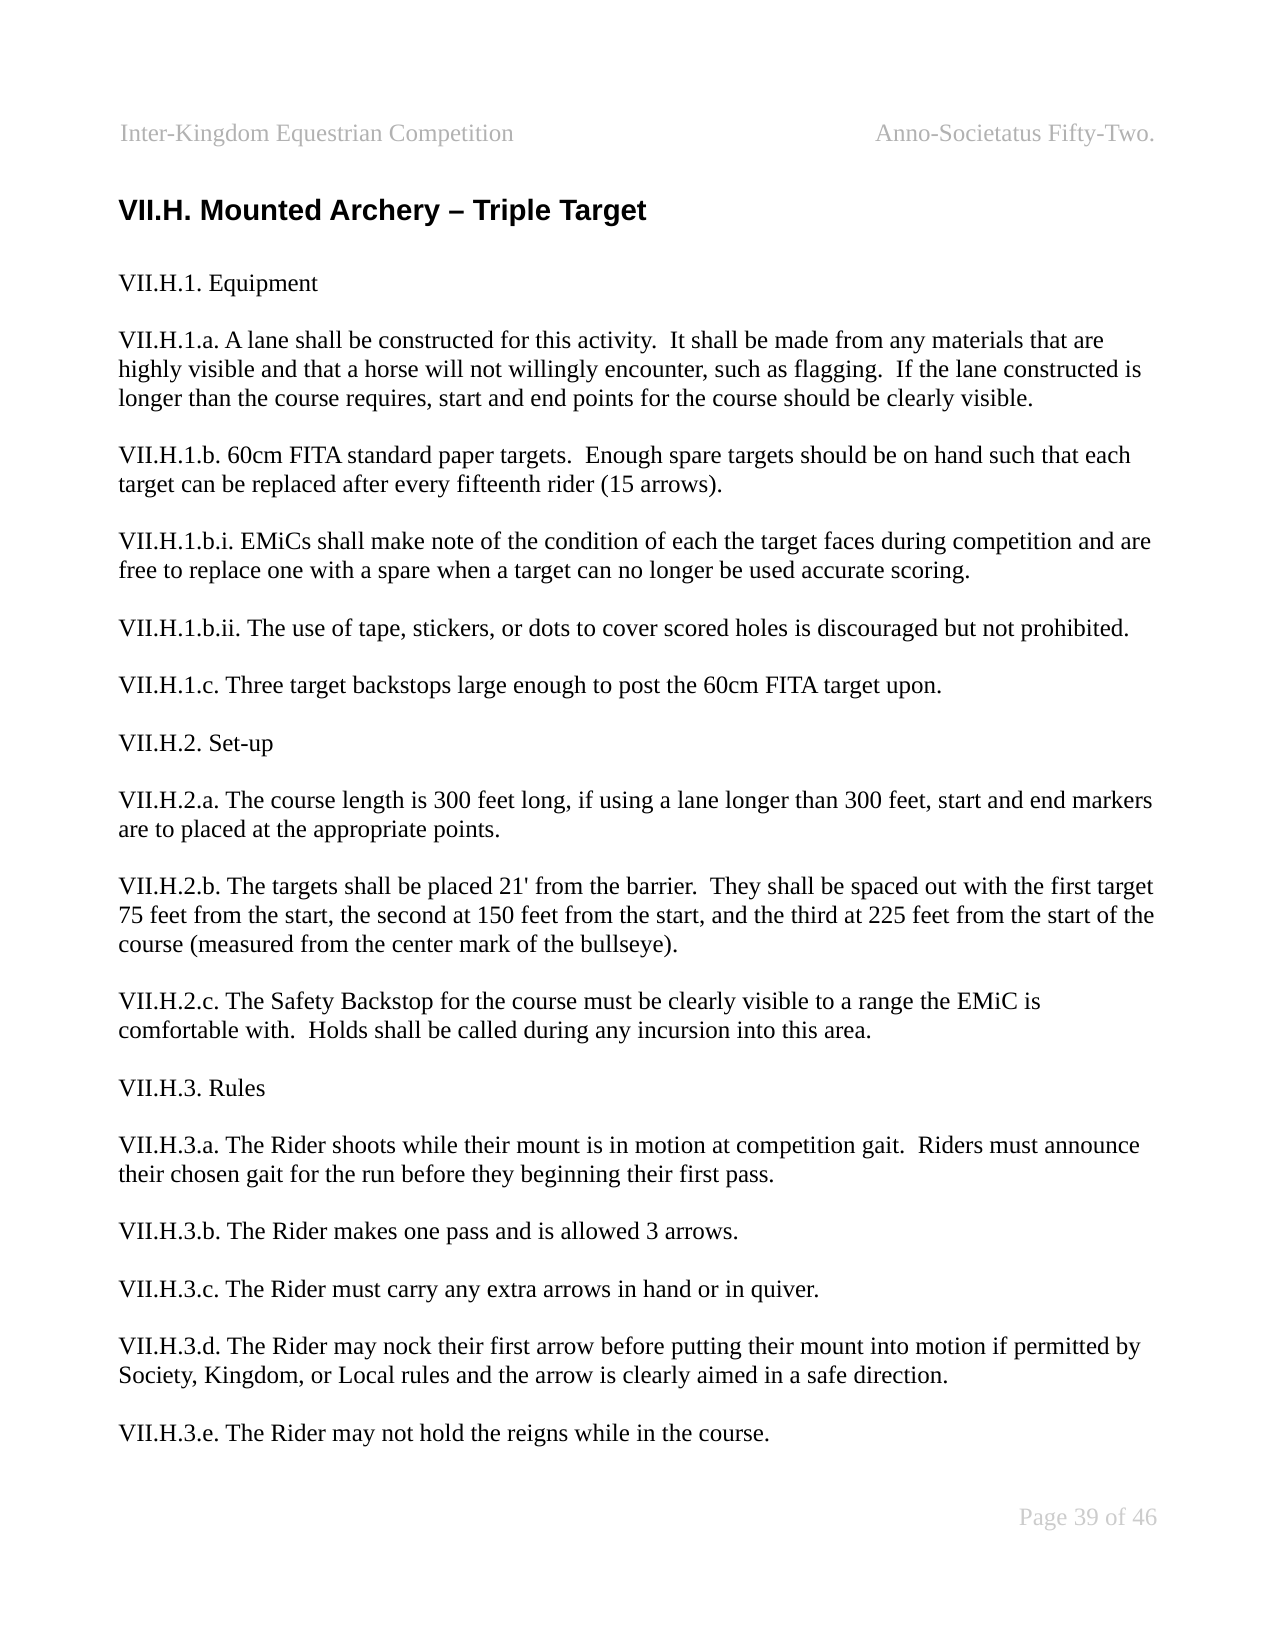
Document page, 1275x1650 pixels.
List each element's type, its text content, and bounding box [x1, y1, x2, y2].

text VII.H.3.b. The Rider makes one pass and is allowed 3 arrows. [118, 1216, 1157, 1245]
text VII.H.1.c. Three target backstops large enough to post the 60cm FITA target upon. [118, 670, 1157, 699]
text VII.H.3.d. The Rider may nock their first arrow before putting their mount into motion if permitted by Society, Kingdom, or Local rules and the arrow is clearly aimed in a safe direction. [118, 1331, 1157, 1389]
text VII.H.3.a. The Rider shoots while their mount is in motion at competition gait. Riders must announce their chosen gait for the run before they beginning their first pass. [118, 1130, 1157, 1188]
text VII.H.1.a. A lane shall be constructed for this activity. It shall be made from any materials that are highly visible and that a horse will not willingly encounter, such as flagging. If the lane constructed is longer than the course requires, start and end points for the course should be clearly visible. [118, 325, 1157, 411]
text VII.H.2. Set-up [118, 728, 1157, 756]
subtitle VII.H. Mounted Archery – Triple Target [118, 193, 1157, 226]
text VII.H.3.e. The Rider may not hold the reigns while in the course. [118, 1418, 1157, 1446]
text VII.H.3. Rules [118, 1073, 1157, 1101]
text VII.H.1. Equipment [118, 268, 1157, 296]
text VII.H.1.b. 60cm FITA standard paper targets. Enough spare targets should be on hand such that each target can be replaced after every fifteenth rider (15 arrows). [118, 440, 1157, 498]
text VII.H.1.b.i. EMiCs shall make note of the condition of each the target faces during competition and are free to replace one with a spare when a target can no longer be used accurate scoring. [118, 526, 1157, 584]
text VII.H.3.c. The Rider must carry any extra arrows in hand or in quiver. [118, 1274, 1157, 1303]
text VII.H.2.c. The Safety Backstop for the course must be clearly visible to a range the EMiC is comfortable with. Holds shall be called during any incursion into this area. [118, 986, 1157, 1044]
text VII.H.2.a. The course length is 300 feet long, if using a lane longer than 300 feet, start and end markers are to placed at the appropriate points. [118, 785, 1157, 843]
text VII.H.2.b. The targets shall be placed 21' from the barrier. They shall be spaced out with the first target 75 feet from the start, the second at 150 feet from the start, and the third at 225 feet from the start of the course (measured from the center mark of the bullseye). [118, 871, 1157, 958]
text VII.H.1.b.ii. The use of tape, stickers, or dots to cover scored holes is discouraged but not prohibited. [118, 613, 1157, 641]
